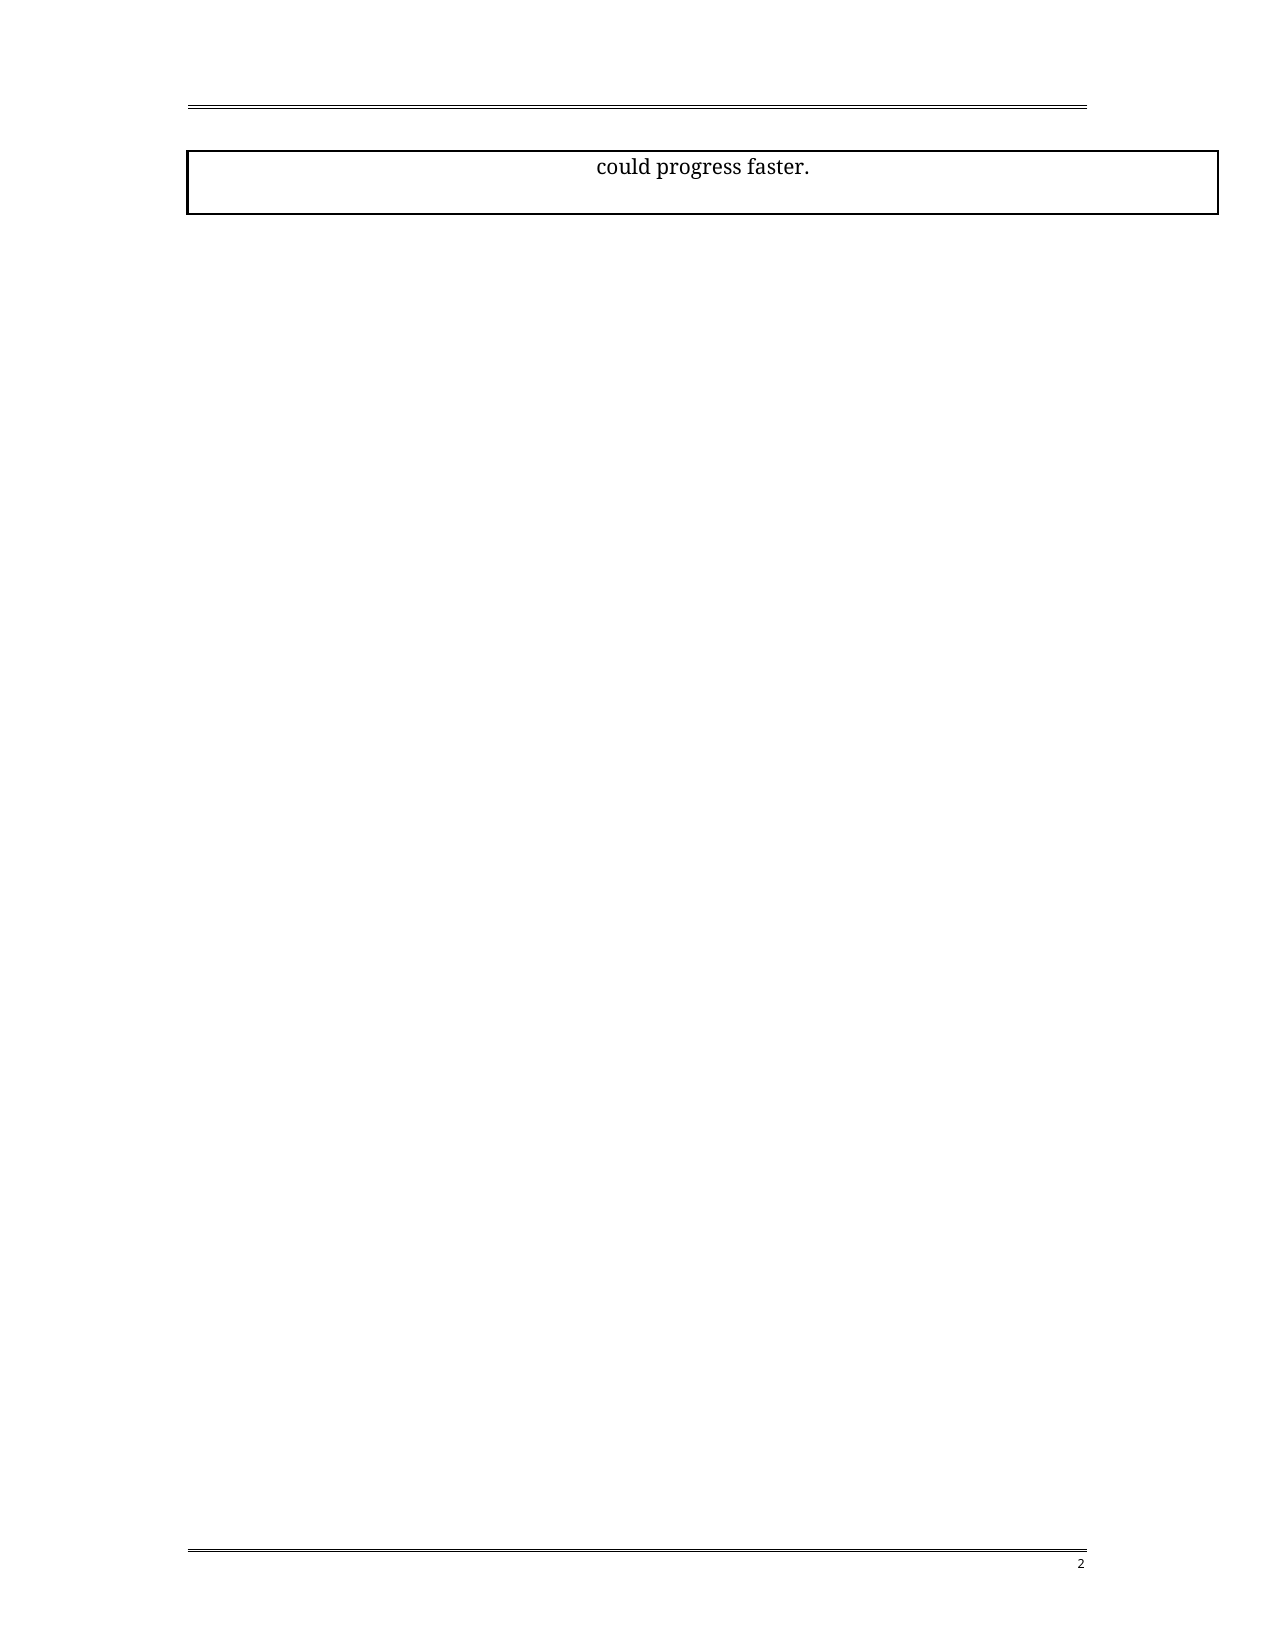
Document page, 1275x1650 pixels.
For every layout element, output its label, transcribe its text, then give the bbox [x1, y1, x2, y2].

table_cell could progress faster. [189, 152, 1217, 213]
